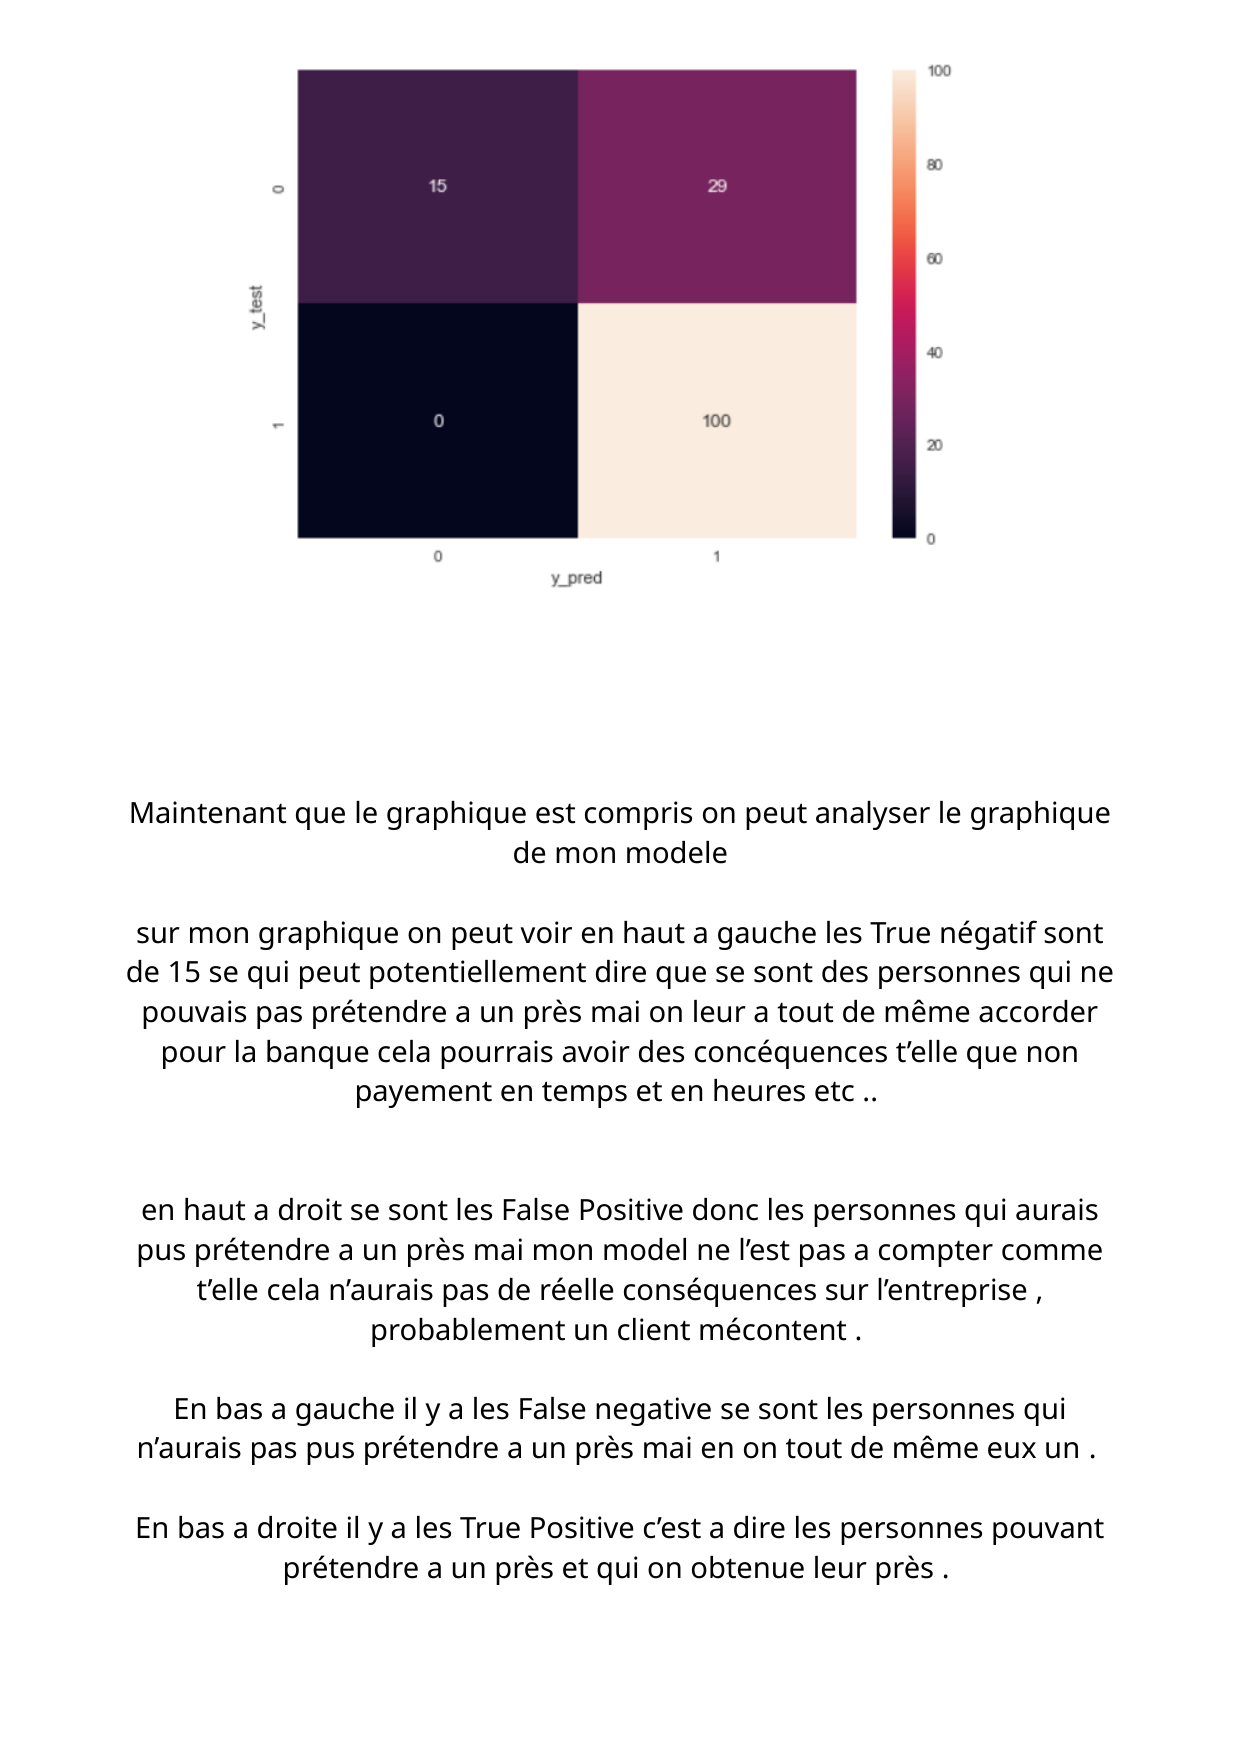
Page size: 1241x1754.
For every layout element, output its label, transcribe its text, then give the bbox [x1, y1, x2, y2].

text sur mon graphique on peut voir en haut a gauche les True négatif sont de 15 se qui peut potentiellement dire que se sont des personnes qui ne pouvais pas prétendre a un près mai on leur a tout de même accorder pour la banque cela pourrais avoir des concéquences t’elle que non payement en temps et en heures etc .. [118, 912, 1122, 1110]
text Maintenant que le graphique est compris on peut analyser le graphique de mon modele [118, 793, 1122, 872]
picture [245, 23, 973, 600]
text en haut a droit se sont les False Positive donc les personnes qui aurais pus prétendre a un près mai mon model ne l’est pas a compter comme t’elle cela n’aurais pas de réelle conséquences sur l’entreprise , probablement un client mécontent . [118, 1190, 1122, 1348]
text En bas a gauche il y a les False negative se sont les personnes qui n’aurais pas pus prétendre a un près mai en on tout de même eux un . [118, 1388, 1122, 1467]
text En bas a droite il y a les True Positive c’est a dire les personnes pouvant prétendre a un près et qui on obtenue leur près . [118, 1507, 1122, 1587]
